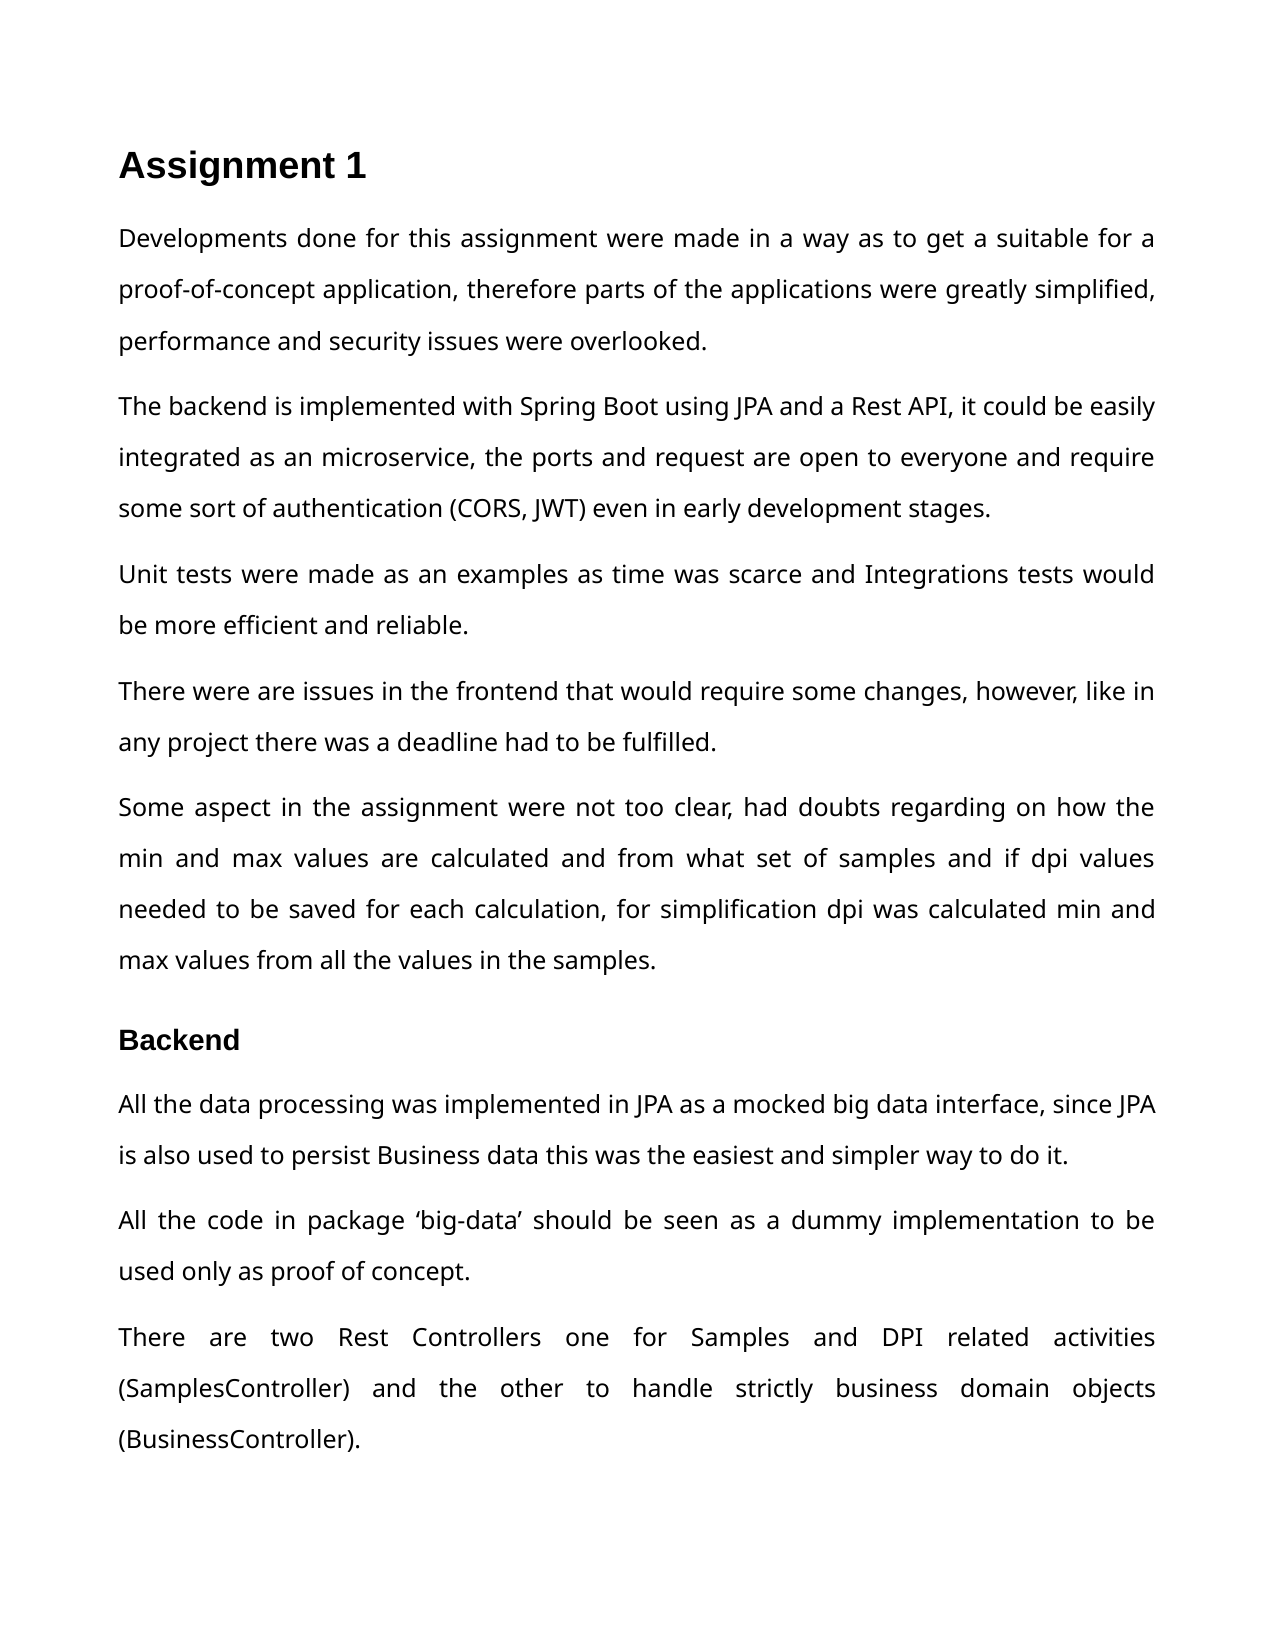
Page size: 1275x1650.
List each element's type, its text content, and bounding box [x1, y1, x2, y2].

text There were are issues in the frontend that would require some changes, however, like in any project there was a deadline had to be fulfilled. [118, 673, 1157, 758]
subtitle Assignment 1 [118, 143, 1157, 187]
text Some aspect in the assignment were not too clear, had doubts regarding on how the min and max values are calculated and from what set of samples and if dpi values needed to be saved for each calculation, for simplification dpi was calculated min and max values from all the values in the samples. [118, 790, 1157, 977]
text The backend is implemented with Spring Boot using JPA and a Rest API, it could be easily integrated as an microservice, the ports and request are open to everyone and require some sort of authentication (CORS, JWT) even in early development stages. [118, 389, 1157, 525]
text All the data processing was implemented in JPA as a mocked big data interface, since JPA is also used to persist Business data this was the easiest and simpler way to do it. [118, 1086, 1157, 1171]
text Unit tests were made as an examples as time was scarce and Integrations tests would be more efficient and reliable. [118, 556, 1157, 642]
subtitle Backend [118, 1023, 1157, 1057]
text All the code in package ‘big-data’ should be seen as a dummy implementation to be used only as proof of concept. [118, 1203, 1157, 1288]
text Developments done for this assignment were made in a way as to get a suitable for a proof-of-concept application, therefore parts of the applications were greatly simplified, performance and security issues were overlooked. [118, 221, 1157, 357]
text There are two Rest Controllers one for Samples and DPI related activities (SamplesController) and the other to handle strictly business domain objects (BusinessController). [118, 1319, 1157, 1456]
